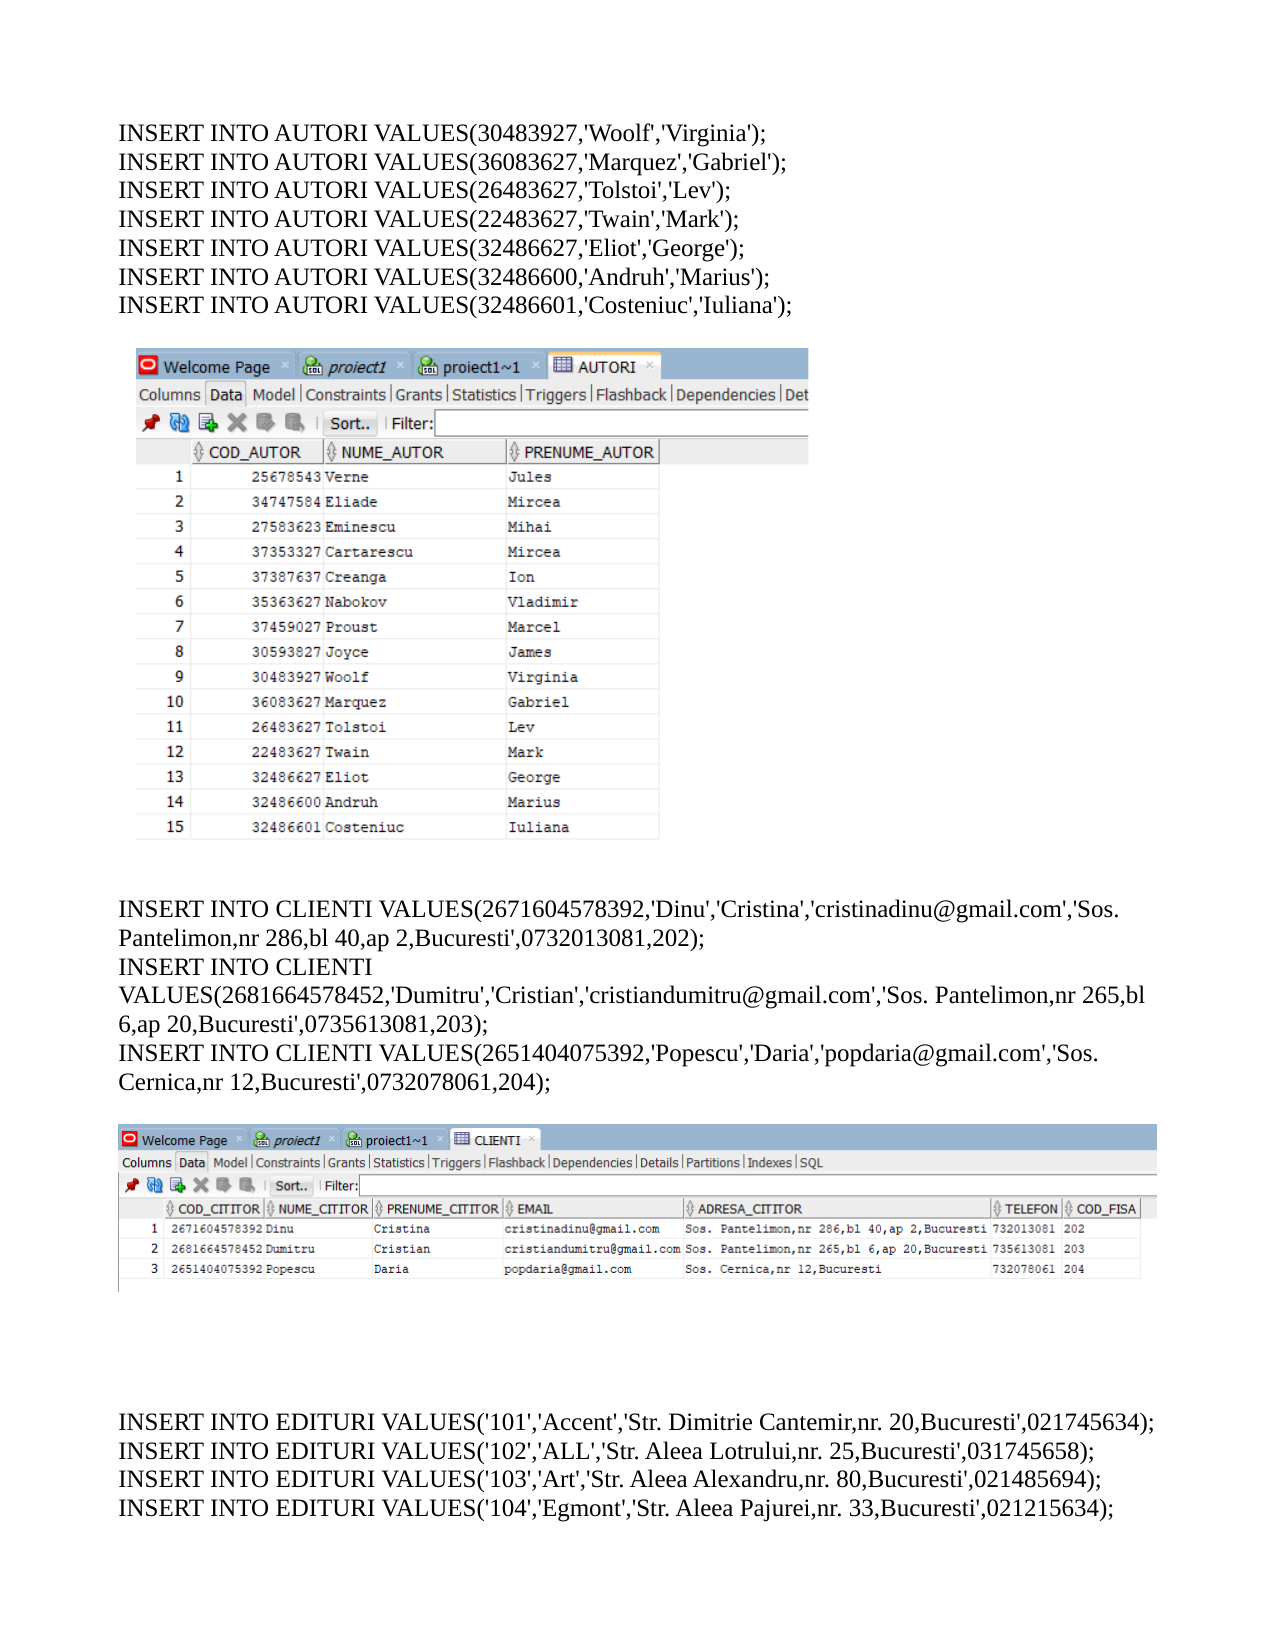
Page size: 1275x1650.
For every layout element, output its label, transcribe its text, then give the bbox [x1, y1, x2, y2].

text INSERT INTO CLIENTI VALUES(2671604578392,'Dinu','Cristina','cristinadinu@gmail.com','Sos. Pantelimon,nr 286,bl 40,ap 2,Bucuresti',0732013081,202); [118, 894, 1157, 952]
text INSERT INTO CLIENTI VALUES(2681664578452,'Dumitru','Cristian','cristiandumitru@gmail.com','Sos. Pantelimon,nr 265,bl 6,ap 20,Bucuresti',0735613081,203); [118, 952, 1157, 1038]
text INSERT INTO AUTORI VALUES(26483627,'Tolstoi','Lev'); [118, 176, 1157, 204]
text INSERT INTO AUTORI VALUES(32486627,'Eliot','George'); [118, 233, 1157, 262]
text INSERT INTO EDITURI VALUES('103','Art','Str. Aleea Alexandru,nr. 80,Bucuresti',021485694); [118, 1464, 1157, 1493]
text INSERT INTO AUTORI VALUES(30483927,'Woolf','Virginia'); [118, 118, 1157, 147]
text INSERT INTO AUTORI VALUES(22483627,'Twain','Mark'); [118, 204, 1157, 233]
text INSERT INTO AUTORI VALUES(32486601,'Costeniuc','Iuliana'); [118, 291, 1157, 319]
text INSERT INTO CLIENTI VALUES(2651404075392,'Popescu','Daria','popdaria@gmail.com','Sos. Cernica,nr 12,Bucuresti',0732078061,204); [118, 1038, 1157, 1096]
text INSERT INTO EDITURI VALUES('101','Accent','Str. Dimitrie Cantemir,nr. 20,Bucuresti',021745634); [118, 1407, 1157, 1436]
text INSERT INTO EDITURI VALUES('104','Egmont','Str. Aleea Pajurei,nr. 33,Bucuresti',021215634); [118, 1493, 1157, 1522]
text INSERT INTO AUTORI VALUES(32486600,'Andruh','Marius'); [118, 262, 1157, 291]
text INSERT INTO AUTORI VALUES(36083627,'Marquez','Gabriel'); [118, 147, 1157, 176]
text INSERT INTO EDITURI VALUES('102','ALL','Str. Aleea Lotrului,nr. 25,Bucuresti',031745658); [118, 1436, 1157, 1464]
